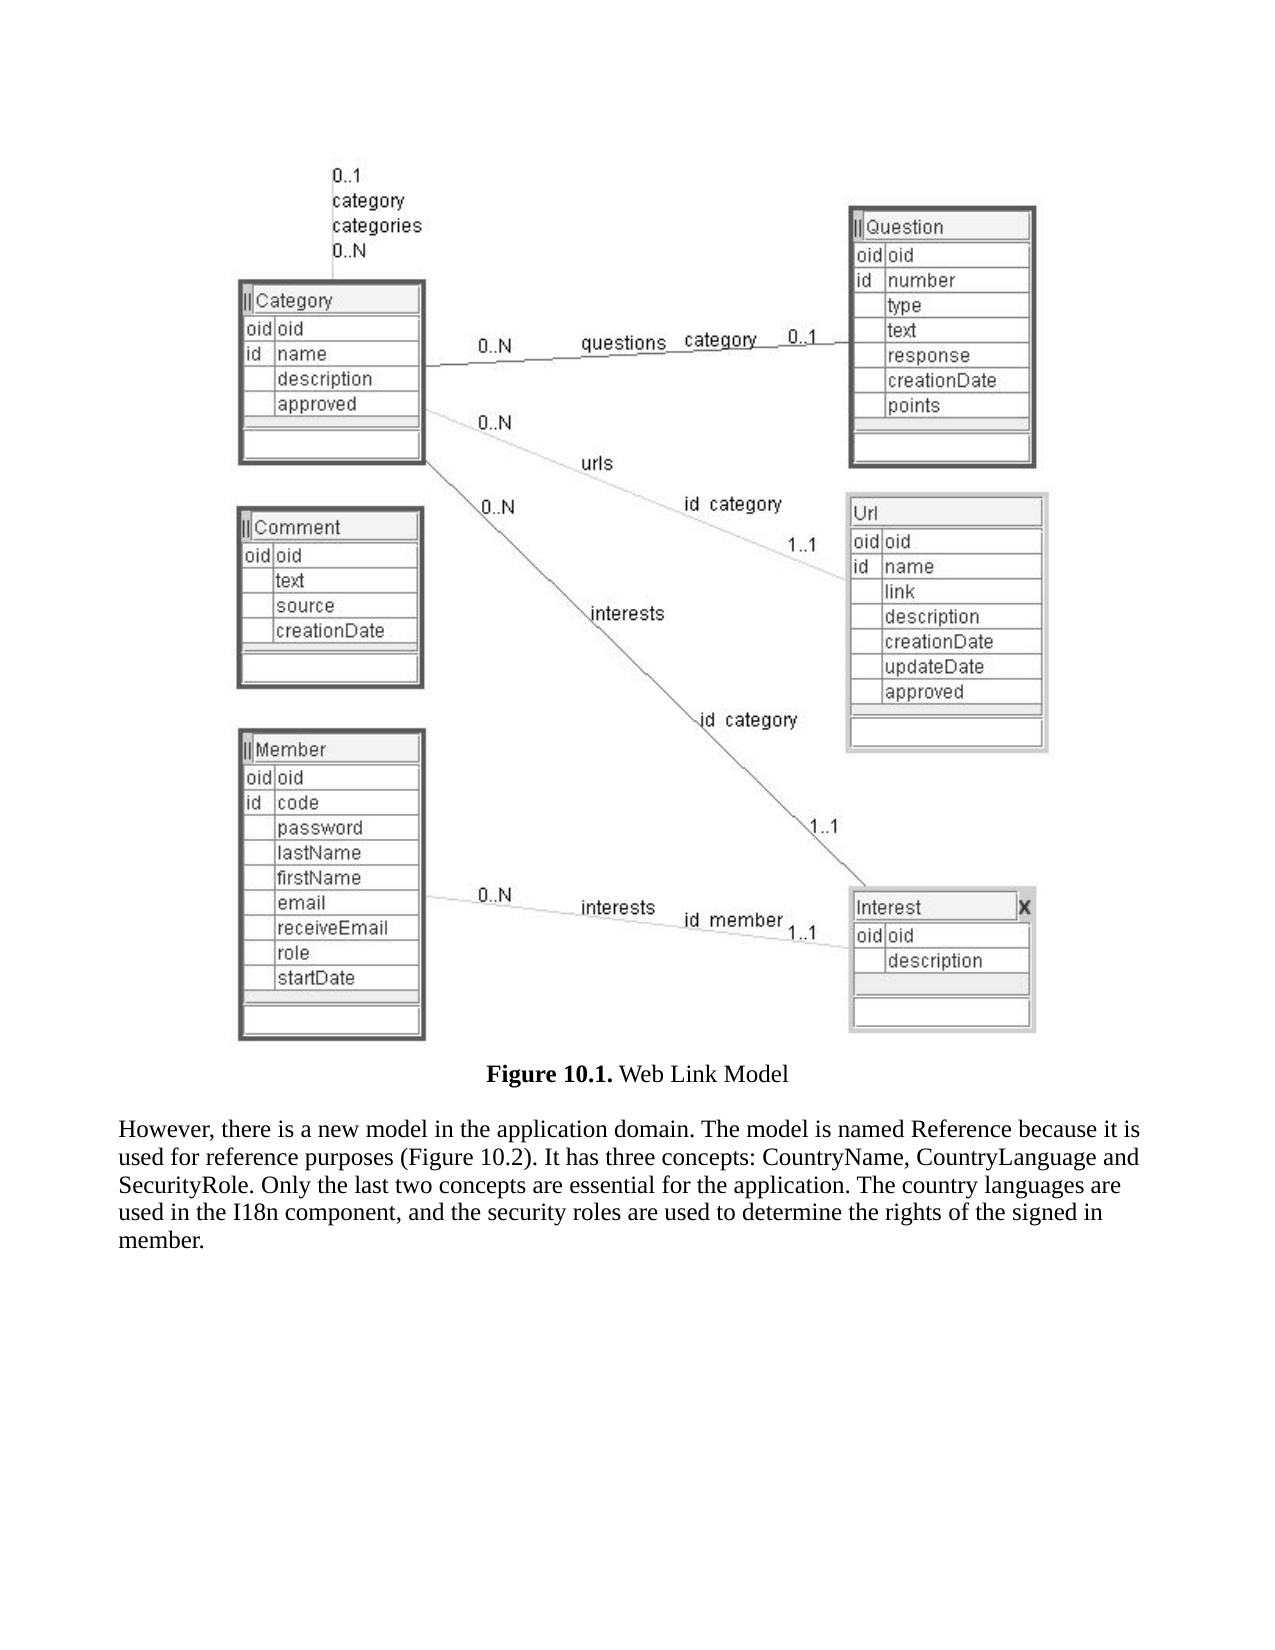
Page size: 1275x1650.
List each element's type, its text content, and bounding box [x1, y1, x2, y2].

picture [193, 145, 1082, 1060]
text However, there is a new model in the application domain. The model is named Reference because it is used for reference purposes (Figure 10.2). It has three concepts: CountryName, CountryLanguage and SecurityRole. Only the last two concepts are essential for the application. The country languages are used in the I18n component, and the security roles are used to determine the rights of the signed in member. [118, 1115, 1157, 1254]
text Figure 10.1. Web Link Model [118, 146, 1157, 1088]
